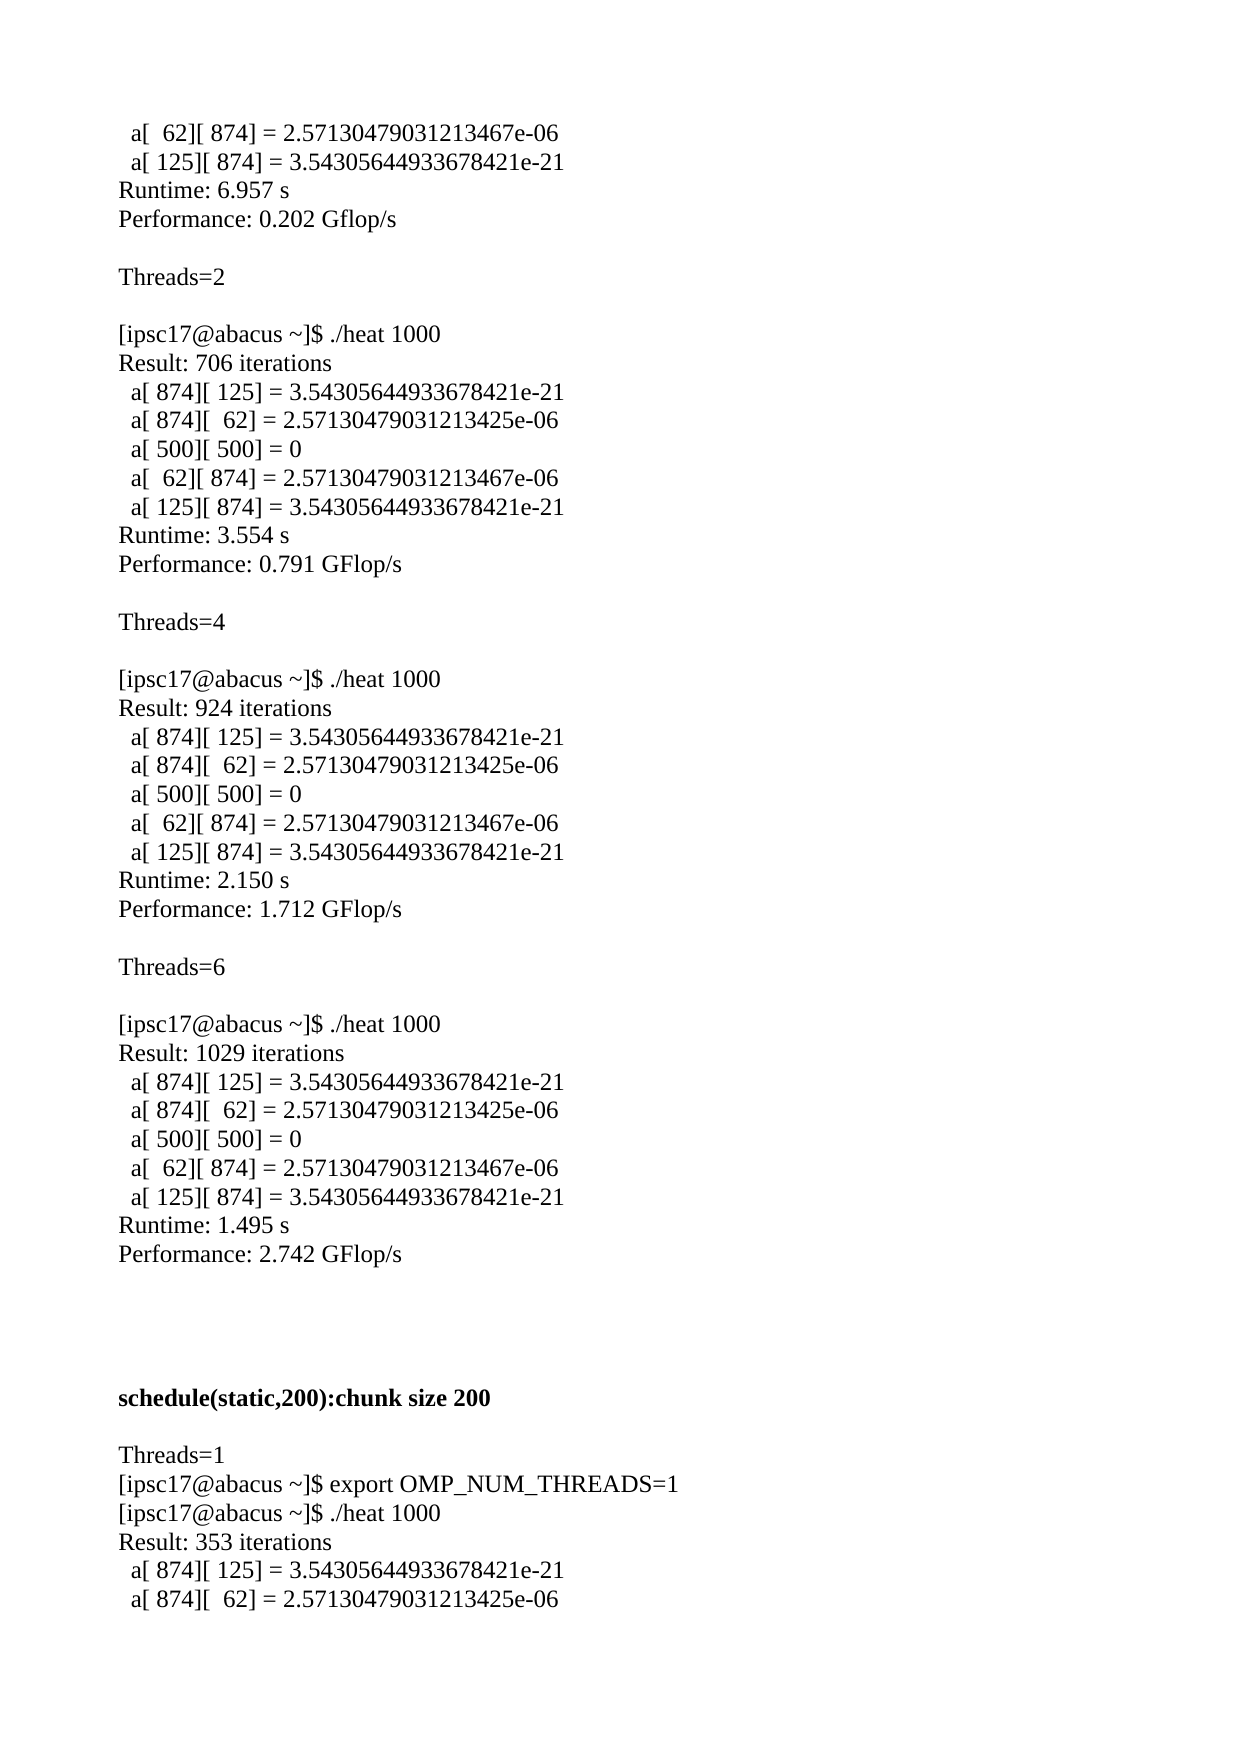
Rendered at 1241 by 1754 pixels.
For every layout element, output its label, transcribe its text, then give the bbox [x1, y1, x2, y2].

text Performance: 1.712 GFlop/s [118, 894, 1122, 923]
text a[ 125][ 874] = 3.54305644933678421e-21 [118, 837, 1122, 866]
text a[ 500][ 500] = 0 [118, 434, 1122, 463]
text Performance: 0.791 GFlop/s [118, 549, 1122, 578]
text a[ 874][ 125] = 3.54305644933678421e-21 [118, 1067, 1122, 1096]
text a[ 62][ 874] = 2.57130479031213467e-06 [118, 118, 1122, 147]
text Performance: 0.202 Gflop/s [118, 204, 1122, 233]
text Runtime: 2.150 s [118, 866, 1122, 894]
text a[ 62][ 874] = 2.57130479031213467e-06 [118, 463, 1122, 492]
text [ipsc17@abacus ~]$ export OMP_NUM_THREADS=1 [118, 1469, 1122, 1498]
text a[ 874][ 125] = 3.54305644933678421e-21 [118, 1556, 1122, 1584]
text Performance: 2.742 GFlop/s [118, 1239, 1122, 1268]
text [ipsc17@abacus ~]$ ./heat 1000 [118, 319, 1122, 348]
text a[ 874][ 125] = 3.54305644933678421e-21 [118, 377, 1122, 406]
text Threads=6 [118, 952, 1122, 981]
text [ipsc17@abacus ~]$ ./heat 1000 [118, 664, 1122, 693]
text [ipsc17@abacus ~]$ ./heat 1000 [118, 1498, 1122, 1527]
text a[ 500][ 500] = 0 [118, 1124, 1122, 1153]
text a[ 874][ 62] = 2.57130479031213425e-06 [118, 751, 1122, 779]
text Threads=1 [118, 1441, 1122, 1469]
text a[ 874][ 62] = 2.57130479031213425e-06 [118, 1584, 1122, 1613]
text a[ 125][ 874] = 3.54305644933678421e-21 [118, 147, 1122, 176]
text a[ 125][ 874] = 3.54305644933678421e-21 [118, 1182, 1122, 1211]
text Threads=4 [118, 607, 1122, 636]
text Result: 353 iterations [118, 1527, 1122, 1556]
text [ipsc17@abacus ~]$ ./heat 1000 [118, 1009, 1122, 1038]
text Runtime: 3.554 s [118, 521, 1122, 549]
text a[ 874][ 62] = 2.57130479031213425e-06 [118, 1096, 1122, 1124]
text a[ 62][ 874] = 2.57130479031213467e-06 [118, 808, 1122, 837]
text Runtime: 1.495 s [118, 1211, 1122, 1239]
text schedule(static,200):chunk size 200 [118, 1383, 1122, 1412]
text Threads=2 [118, 262, 1122, 291]
text Result: 924 iterations [118, 693, 1122, 722]
text a[ 874][ 125] = 3.54305644933678421e-21 [118, 722, 1122, 751]
text Runtime: 6.957 s [118, 176, 1122, 204]
text Result: 706 iterations [118, 348, 1122, 377]
text Result: 1029 iterations [118, 1038, 1122, 1067]
text a[ 874][ 62] = 2.57130479031213425e-06 [118, 406, 1122, 434]
text a[ 62][ 874] = 2.57130479031213467e-06 [118, 1153, 1122, 1182]
text a[ 125][ 874] = 3.54305644933678421e-21 [118, 492, 1122, 521]
text a[ 500][ 500] = 0 [118, 779, 1122, 808]
